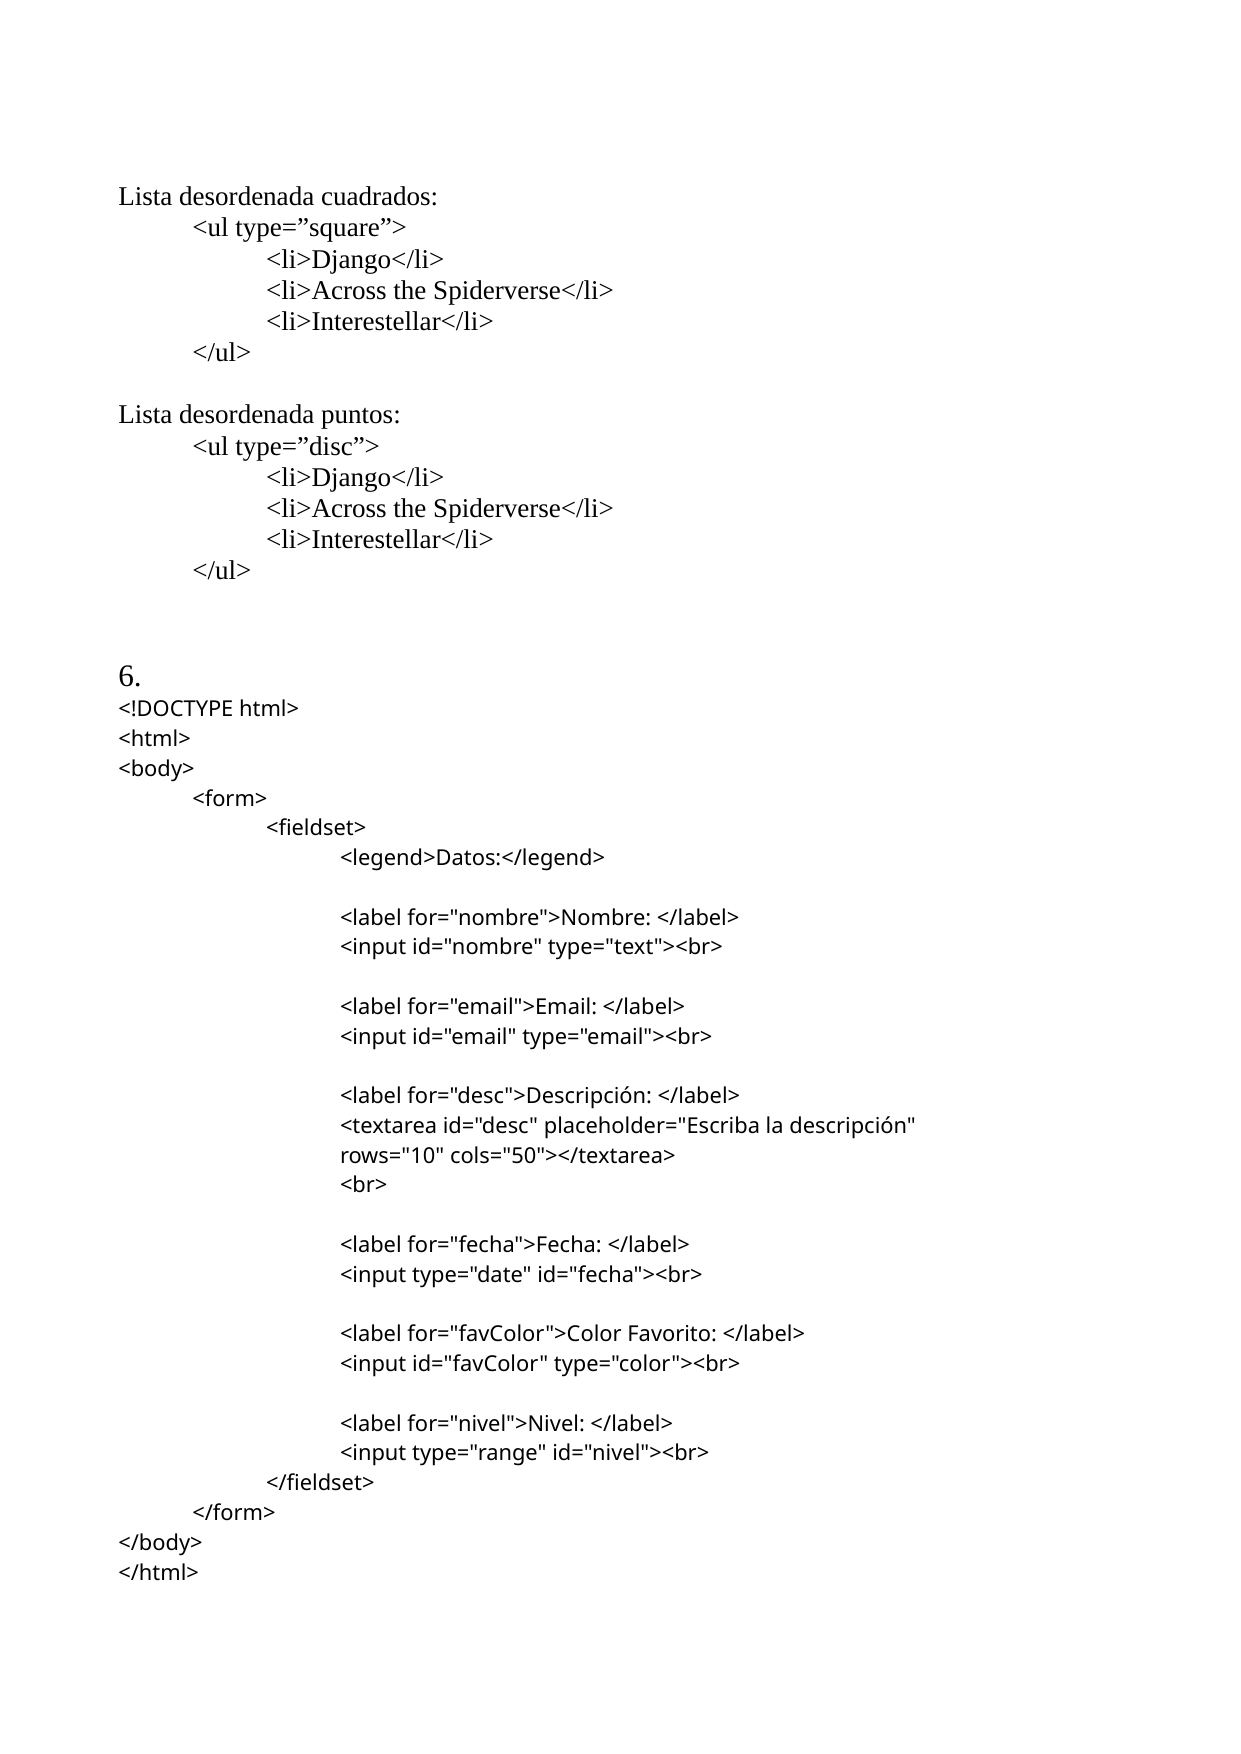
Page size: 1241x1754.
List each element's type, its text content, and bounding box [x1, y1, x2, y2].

text </ul> [118, 336, 1122, 367]
text </form> [118, 1497, 1122, 1527]
text <input type="range" id="nivel"><br> [118, 1437, 1122, 1467]
text </ul> [118, 554, 1122, 585]
text <li>Django</li> [118, 243, 1122, 274]
text Lista desordenada puntos: [118, 398, 1122, 429]
text <li>Interestellar</li> [118, 523, 1122, 554]
text <br> [118, 1169, 1122, 1199]
text <input id="email" type="email"><br> [118, 1021, 1122, 1050]
text <label for="nombre">Nombre: </label> [118, 902, 1122, 931]
text <label for="nivel">Nivel: </label> [118, 1407, 1122, 1437]
text <fieldset> [118, 812, 1122, 842]
text <ul type=”disc”> [118, 429, 1122, 461]
text <!DOCTYPE html> [118, 693, 1122, 723]
text <li>Across the Spiderverse</li> [118, 492, 1122, 523]
text <input id="favColor" type="color"><br> [118, 1348, 1122, 1378]
text <input id="nombre" type="text"><br> [118, 931, 1122, 961]
text <ul type=”square”> [118, 212, 1122, 243]
text 6. [118, 657, 1122, 693]
text </fieldset> [118, 1467, 1122, 1497]
text <form> [118, 782, 1122, 812]
text <body> [118, 753, 1122, 782]
text rows="10" cols="50"></textarea> [118, 1140, 1122, 1169]
text <textarea id="desc" placeholder="Escriba la descripción" [118, 1110, 1122, 1140]
text <li>Across the Spiderverse</li> [118, 274, 1122, 305]
text <li>Django</li> [118, 461, 1122, 492]
text <li>Interestellar</li> [118, 305, 1122, 336]
text </html> [118, 1556, 1122, 1586]
text Lista desordenada cuadrados: [118, 180, 1122, 212]
text </body> [118, 1527, 1122, 1556]
text <label for="email">Email: </label> [118, 991, 1122, 1021]
text <label for="desc">Descripción: </label> [118, 1080, 1122, 1110]
text <label for="favColor">Color Favorito: </label> [118, 1318, 1122, 1348]
text <html> [118, 723, 1122, 753]
text <legend>Datos:</legend> [118, 842, 1122, 872]
text <label for="fecha">Fecha: </label> [118, 1229, 1122, 1259]
text <input type="date" id="fecha"><br> [118, 1259, 1122, 1288]
